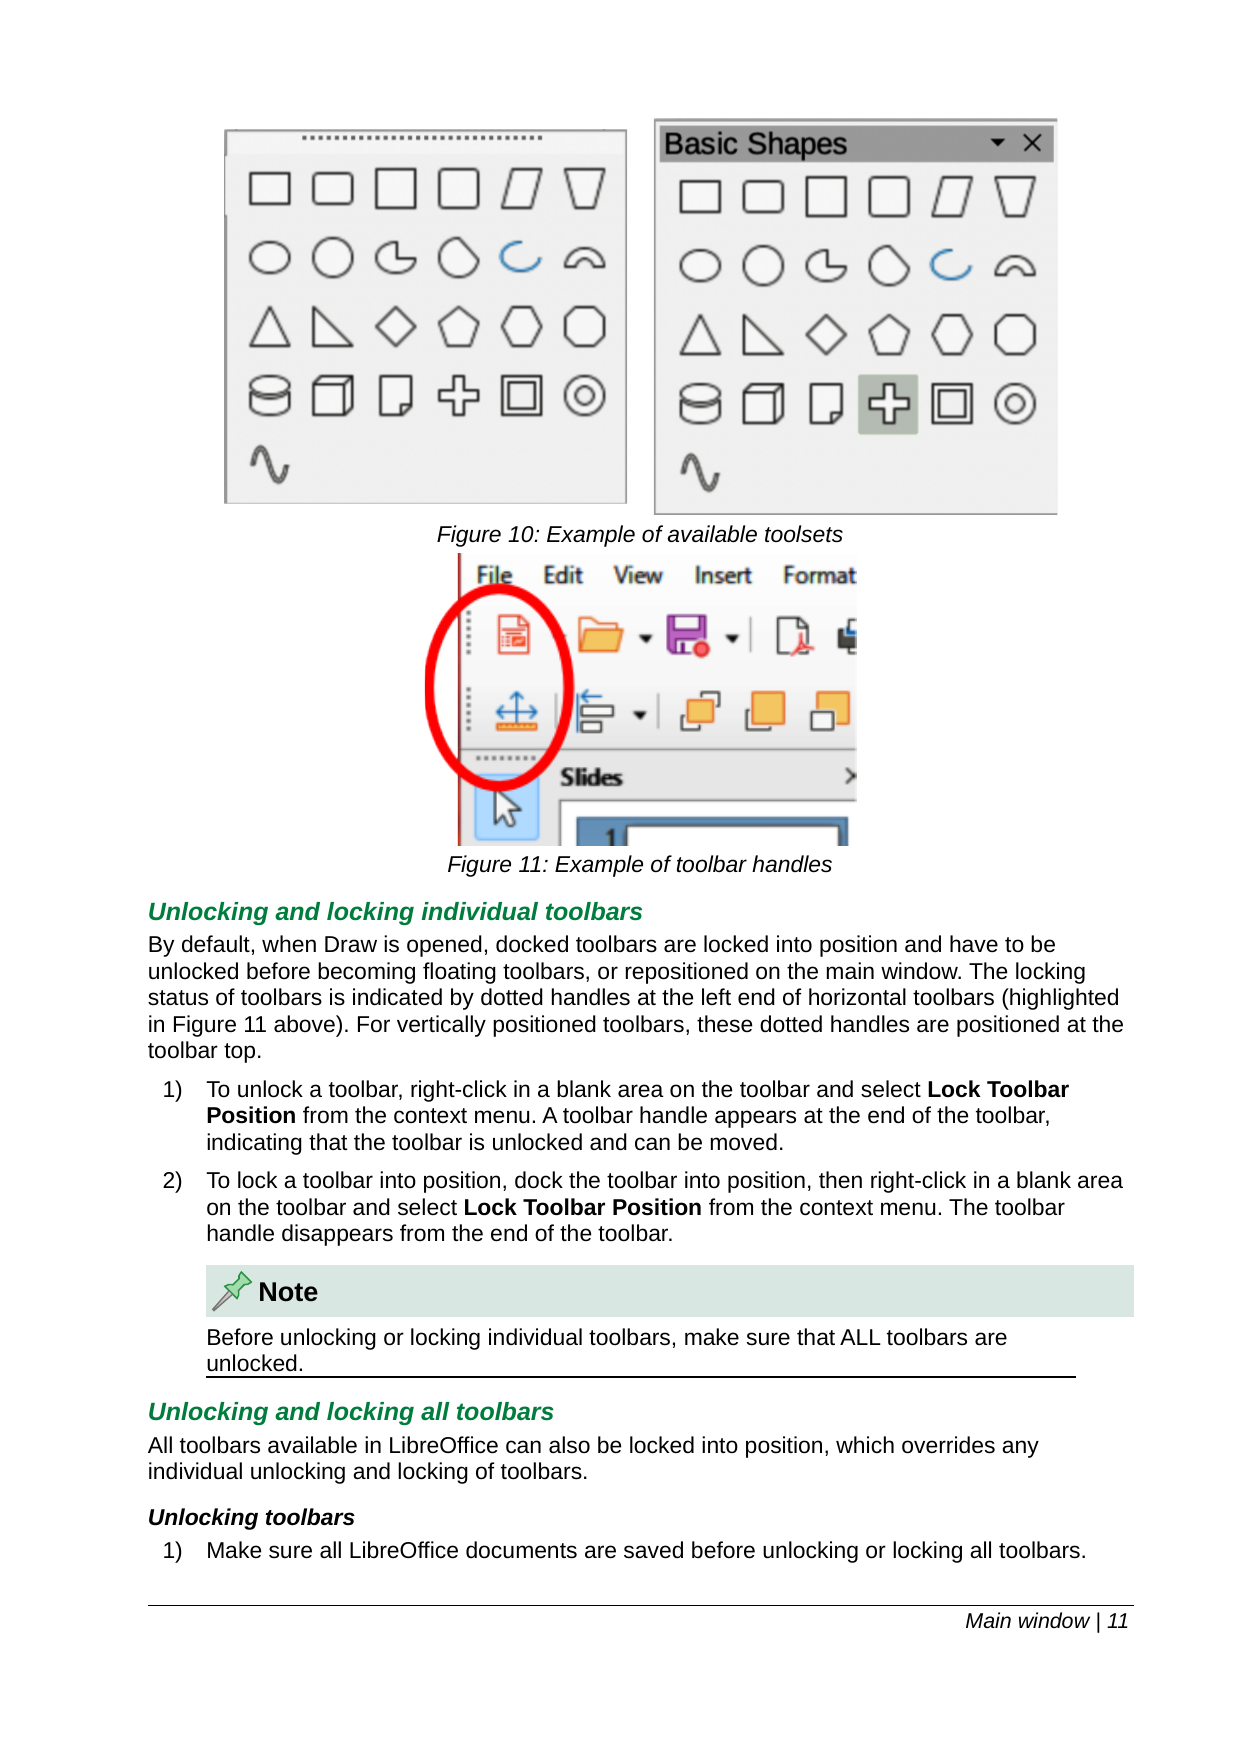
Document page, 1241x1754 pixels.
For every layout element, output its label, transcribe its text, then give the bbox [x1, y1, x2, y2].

subtitle Unlocking and locking all toolbars [148, 1397, 1134, 1426]
subtitle Note [206, 1265, 1134, 1317]
picture [224, 118, 1058, 515]
list To lock a toolbar into position, dock the toolbar into position, then right-click in a blank area on the toolbar and select Lock Toolbar Position from the context menu. The toolbar handle disappears from the end of the toolbar. [162, 1167, 1134, 1246]
subtitle Unlocking toolbars [148, 1504, 1134, 1531]
subtitle Unlocking and locking individual toolbars [148, 896, 1134, 925]
list Make sure all LibreOffice documents are saved before unlocking or locking all toolbars. [162, 1537, 1134, 1563]
text Figure 11: Example of toolbar handles [425, 851, 857, 878]
picture [424, 553, 857, 846]
list To unlock a toolbar, right-click in a blank area on the toolbar and select Lock Toolbar Position from the context menu. A toolbar handle appears at the end of the toolbar, indicating that the toolbar is unlocked and can be moved. [162, 1076, 1134, 1155]
text By default, when Draw is opened, docked toolbars are locked into position and have to be unlocked before becoming floating toolbars, or repositioned on the main window. The locking status of toolbars is indicated by dotted handles at the left end of horizontal toolbars (highlighted in Figure 11 above). For vertically positioned toolbars, these dotted handles are positioned at the toolbar top. [148, 931, 1134, 1063]
text Before unlocking or locking individual toolbars, make sure that ALL toolbars are unlocked. [206, 1323, 1076, 1376]
text All toolbars available in LibreOffice can also be locked into position, which overrides any individual unlocking and locking of toolbars. [148, 1432, 1134, 1485]
text Figure 10: Example of available toolsets [224, 521, 1057, 547]
